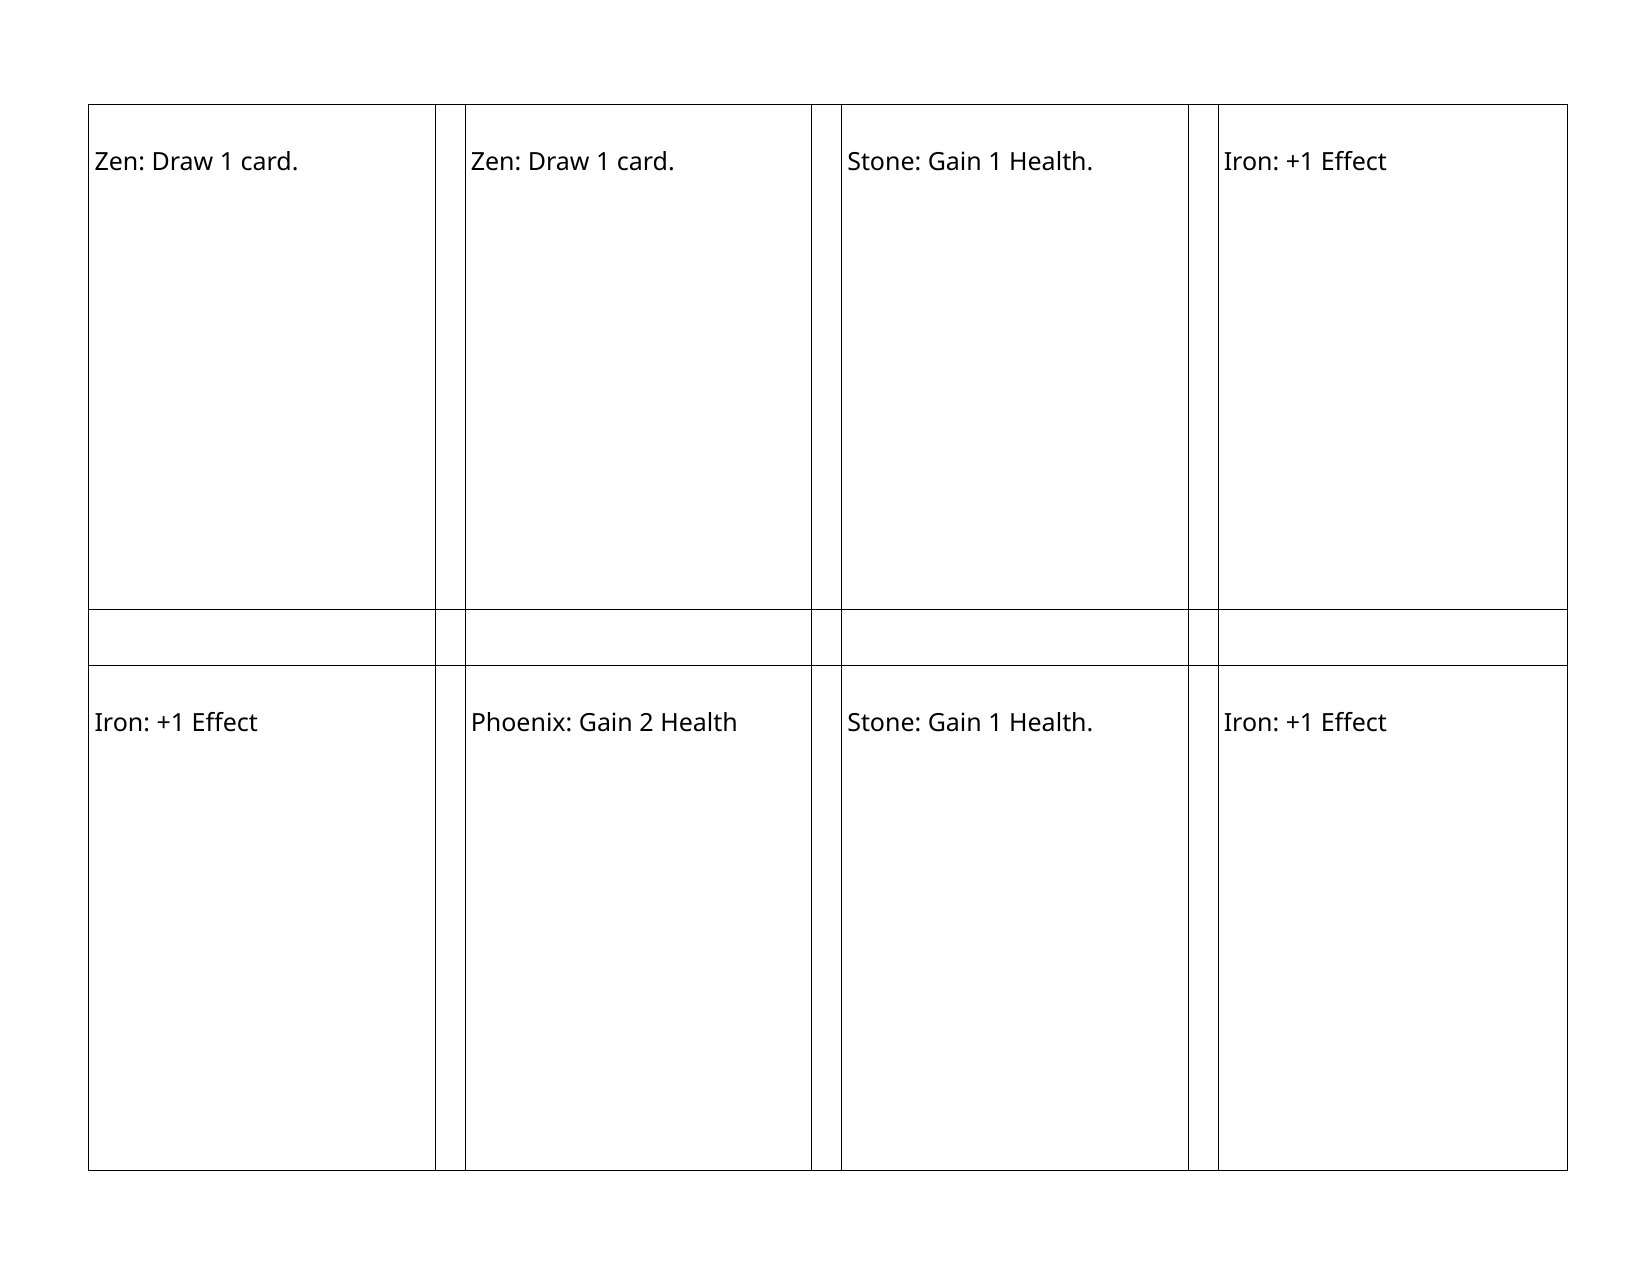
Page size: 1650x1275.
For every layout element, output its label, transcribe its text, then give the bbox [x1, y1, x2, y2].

table_cell [436, 666, 465, 1170]
table_header Zen: Draw 1 card. [466, 105, 811, 609]
table_cell Phoenix: Gain 2 Health [466, 666, 811, 1170]
table_cell [436, 610, 465, 664]
table_header Stone: Gain 1 Health. [842, 105, 1188, 609]
table_cell [466, 610, 811, 664]
table_cell [89, 610, 435, 664]
table_cell Iron: +1 Effect [89, 666, 435, 1170]
table_header [436, 105, 465, 609]
table_cell [1189, 610, 1218, 664]
table_header Iron: +1 Effect [1219, 105, 1567, 609]
table_cell [812, 666, 841, 1170]
table_header [812, 105, 841, 609]
table_cell Iron: +1 Effect [1219, 666, 1567, 1170]
table_cell [1189, 666, 1218, 1170]
table_header Zen: Draw 1 card. [89, 105, 435, 609]
table_cell [812, 610, 841, 664]
table_header [1189, 105, 1218, 609]
table_cell [1219, 610, 1567, 664]
table_cell [842, 610, 1188, 664]
table_cell Stone: Gain 1 Health. [842, 666, 1188, 1170]
